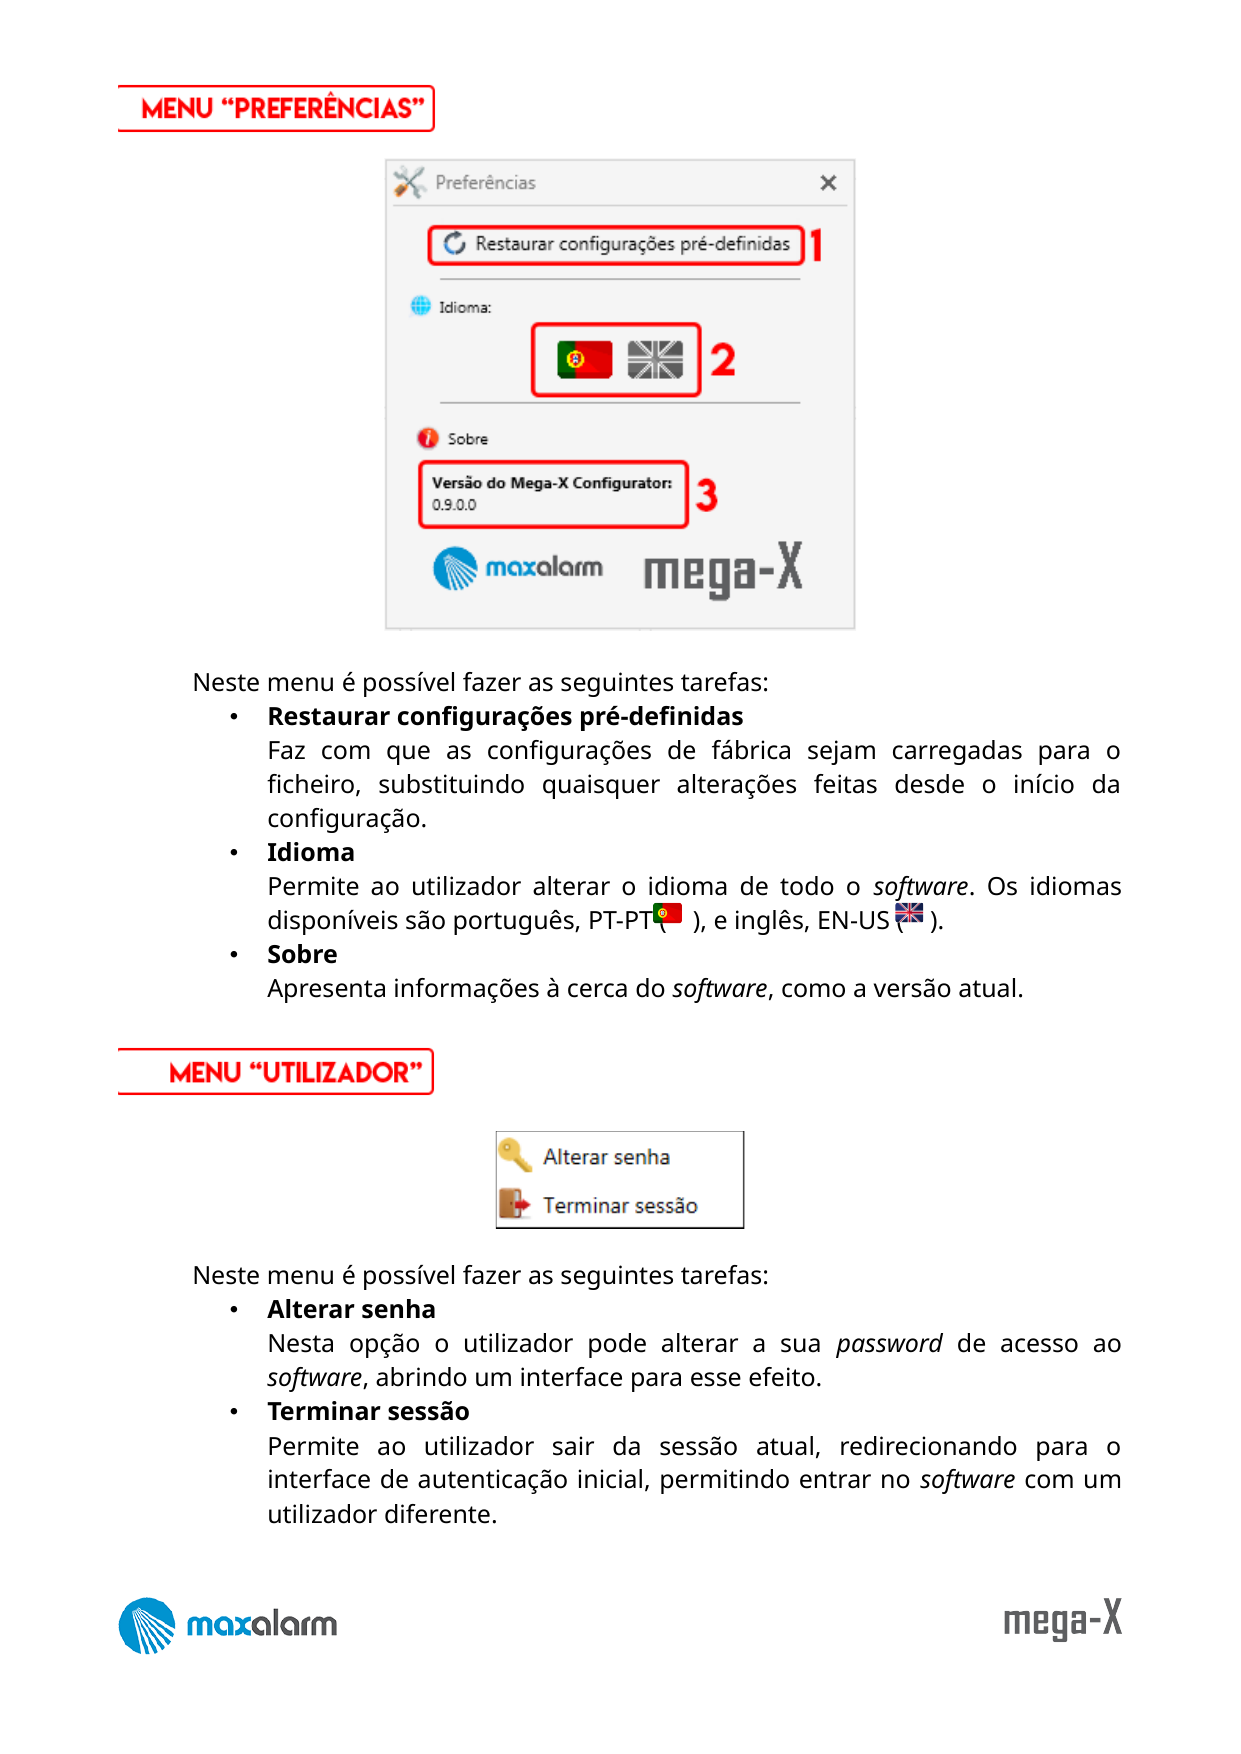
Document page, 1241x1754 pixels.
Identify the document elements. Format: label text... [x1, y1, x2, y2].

picture [998, 1595, 1126, 1645]
list Restaurar configurações pré-definidas [229, 698, 1122, 732]
picture [118, 1040, 443, 1103]
picture [384, 158, 857, 631]
list Alterar senha [229, 1292, 1122, 1326]
list Terminar sessão [229, 1394, 1122, 1428]
list Permite ao utilizador alterar o idioma de todo o software. Os idiomas disponíveis são português, PT-PT ( ), e inglês, EN-US ( ). [229, 869, 1122, 937]
picture [495, 1131, 745, 1229]
picture [653, 898, 682, 928]
list Permite ao utilizador sair da sessão atual, redirecionando para o interface de autenticação inicial, permitindo entrar no software com um utilizador diferente. [229, 1428, 1122, 1530]
text Neste menu é possível fazer as seguintes tarefas: [192, 664, 1122, 698]
picture [118, 76, 444, 140]
list Faz com que as configurações de fábrica sejam carregadas para o ficheiro, substituindo quaisquer alterações feitas desde o início da configuração. [229, 732, 1122, 835]
list Nesta opção o utilizador pode alterar a sua password de acesso ao software, abrindo um interface para esse efeito. [229, 1326, 1122, 1394]
list Sobre [229, 937, 1122, 971]
picture [117, 1593, 339, 1663]
list Apresenta informações à cerca do software, como a versão atual. [229, 971, 1122, 1005]
picture [895, 898, 924, 927]
text Neste menu é possível fazer as seguintes tarefas: [192, 1258, 1122, 1292]
list Idioma [229, 835, 1122, 869]
